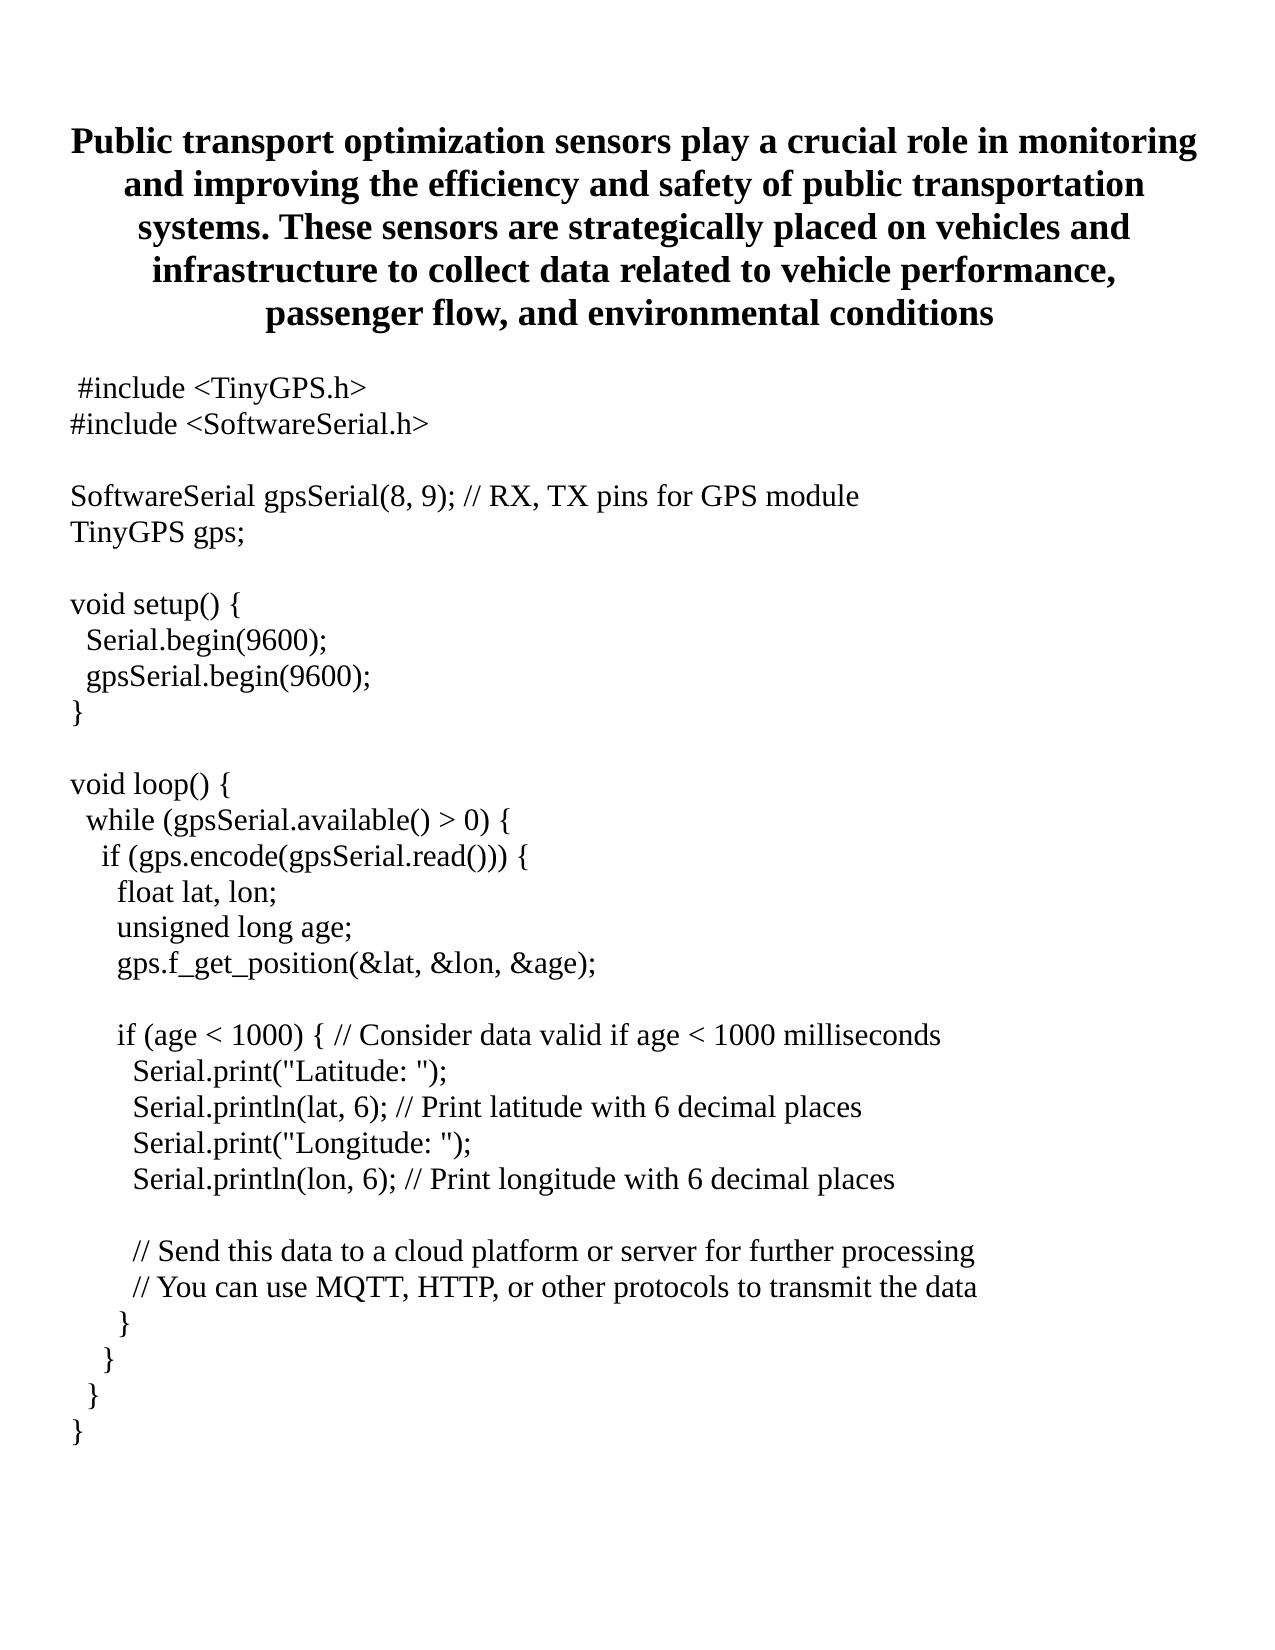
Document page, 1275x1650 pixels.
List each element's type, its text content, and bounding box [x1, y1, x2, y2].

text #include <TinyGPS.h> #include <SoftwareSerial.h> SoftwareSerial gpsSerial(8, 9); // RX, TX pins for GPS module TinyGPS gps; void setup() { Serial.begin(9600); gpsSerial.begin(9600); } void loop() { while (gpsSerial.available() > 0) { if (gps.encode(gpsSerial.read())) { float lat, lon; unsigned long age; gps.f_get_position(&lat, &lon, &age); if (age < 1000) { // Consider data valid if age < 1000 milliseconds Serial.print("Latitude: "); Serial.println(lat, 6); // Print latitude with 6 decimal places Serial.print("Longitude: "); Serial.println(lon, 6); // Print longitude with 6 decimal places // Send this data to a cloud platform or server for further processing // You can use MQTT, HTTP, or other protocols to transmit the data } } } } [70, 370, 1199, 1448]
text Public transport optimization sensors play a crucial role in monitoring and improving the efficiency and safety of public transportation systems. These sensors are strategically placed on vehicles and infrastructure to collect data related to vehicle performance, passenger flow, and environmental conditions [70, 118, 1199, 334]
